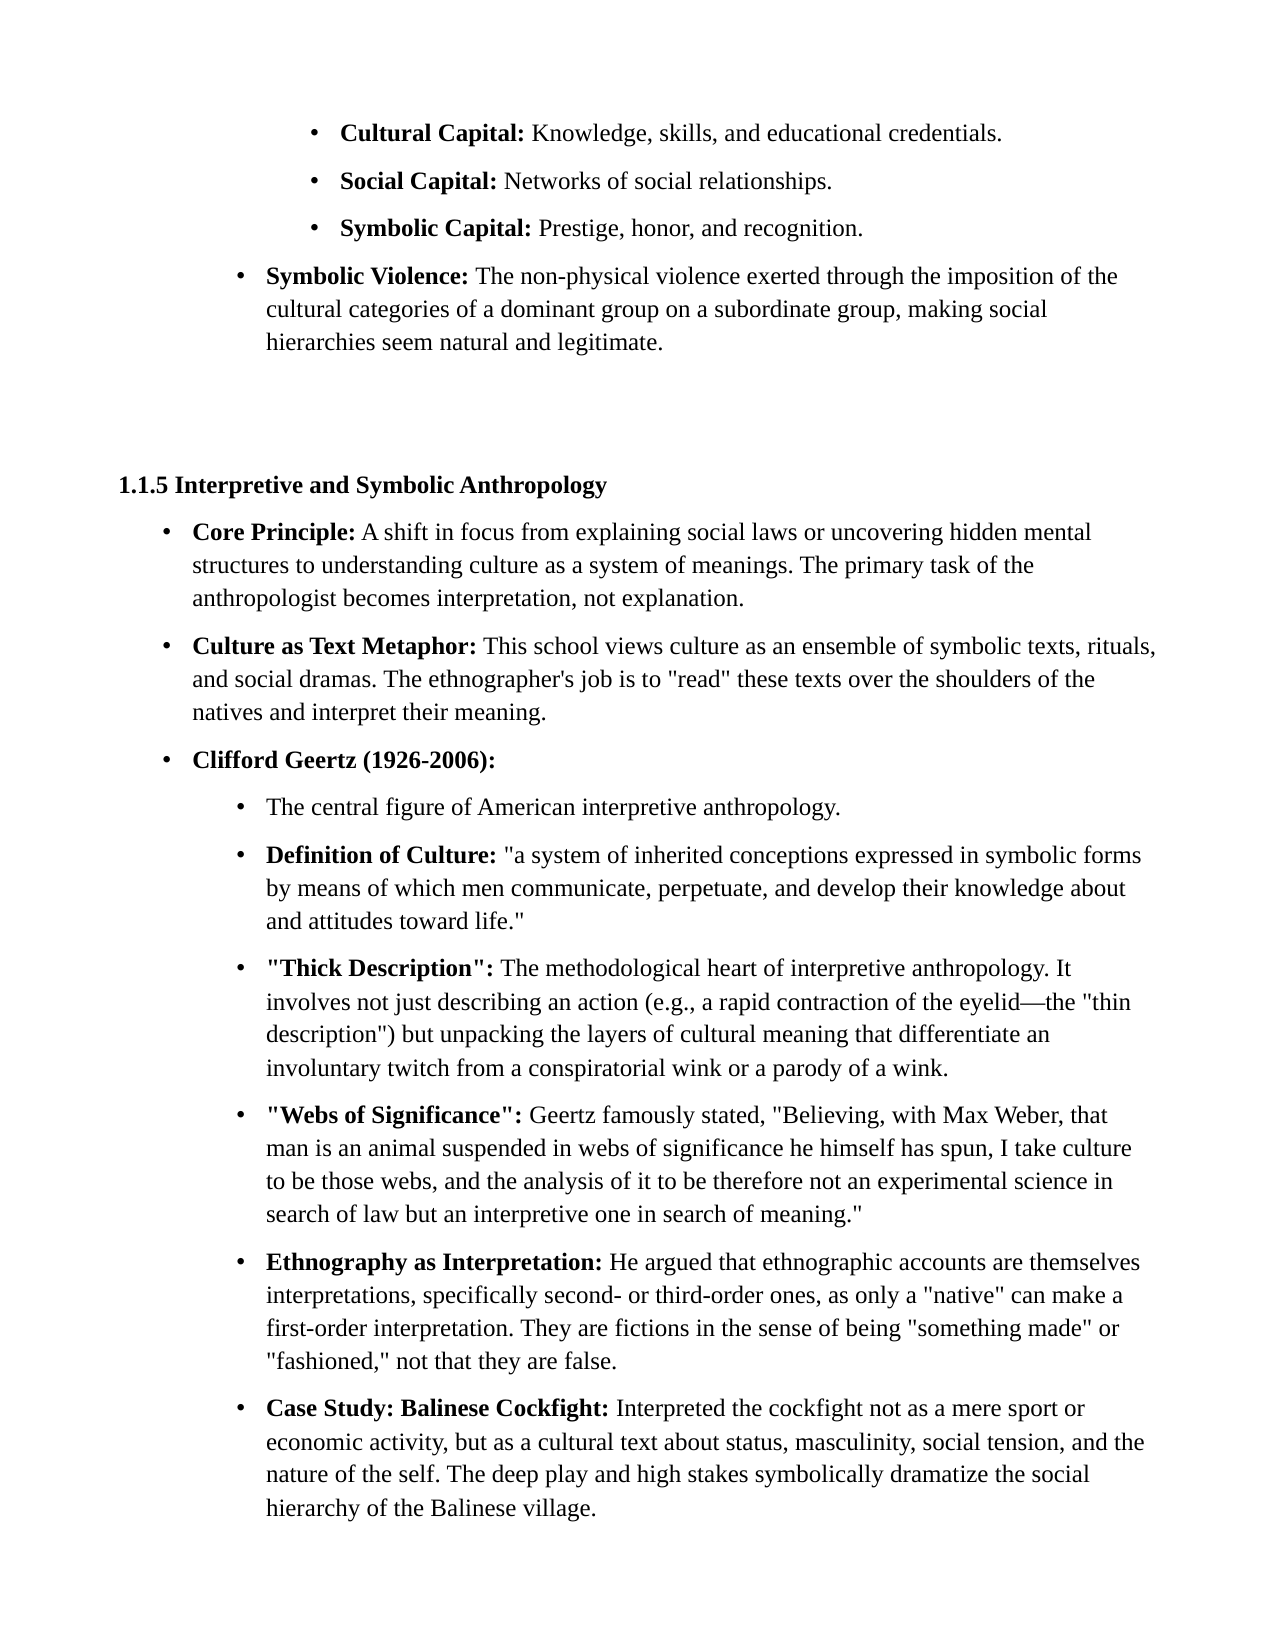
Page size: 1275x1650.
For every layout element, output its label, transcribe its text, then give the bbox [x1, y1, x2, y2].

list Culture as Text Metaphor: This school views culture as an ensemble of symbolic texts, rituals, and social dramas. The ethnographer's job is to "read" these texts over the shoulders of the natives and interpret their meaning. [162, 631, 1157, 726]
list "Thick Description": The methodological heart of interpretive anthropology. It involves not just describing an action (e.g., a rapid contraction of the eyelid—the "thin description") but unpacking the layers of cultural meaning that differentiate an involuntary twitch from a conspiratorial wink or a parody of a wink. [236, 953, 1157, 1081]
list Core Principle: A shift in focus from explaining social laws or uncovering hidden mental structures to understanding culture as a system of meanings. The primary task of the anthropologist becomes interpretation, not explanation. [162, 517, 1157, 612]
list Symbolic Capital: Prestige, honor, and recognition. [310, 213, 1157, 242]
list Ethnography as Interpretation: He argued that ethnographic accounts are themselves interpretations, specifically second- or third-order ones, as only a "native" can make a first-order interpretation. They are fictions in the sense of being "something made" or "fashioned," not that they are false. [236, 1247, 1157, 1375]
list Clifford Geertz (1926-2006): [162, 745, 1157, 773]
list Case Study: Balinese Cockfight: Interpreted the cockfight not as a mere sport or economic activity, but as a cultural text about status, masculinity, social tension, and the nature of the self. The deep play and high stakes symbolically dramatize the social hierarchy of the Balinese village. [236, 1393, 1157, 1521]
list Symbolic Violence: The non-physical violence exerted through the imposition of the cultural categories of a dominant group on a subordinate group, making social hierarchies seem natural and legitimate. [236, 261, 1157, 356]
text 1.1.5 Interpretive and Symbolic Anthropology [118, 470, 1157, 498]
list The central figure of American interpretive anthropology. [236, 792, 1157, 821]
list Cultural Capital: Knowledge, skills, and educational credentials. [310, 118, 1157, 147]
list "Webs of Significance": Geertz famously stated, "Believing, with Max Weber, that man is an animal suspended in webs of significance he himself has spun, I take culture to be those webs, and the analysis of it to be therefore not an experimental science in search of law but an interpretive one in search of meaning." [236, 1100, 1157, 1228]
list Social Capital: Networks of social relationships. [310, 166, 1157, 194]
list Definition of Culture: "a system of inherited conceptions expressed in symbolic forms by means of which men communicate, perpetuate, and develop their knowledge about and attitudes toward life." [236, 840, 1157, 935]
